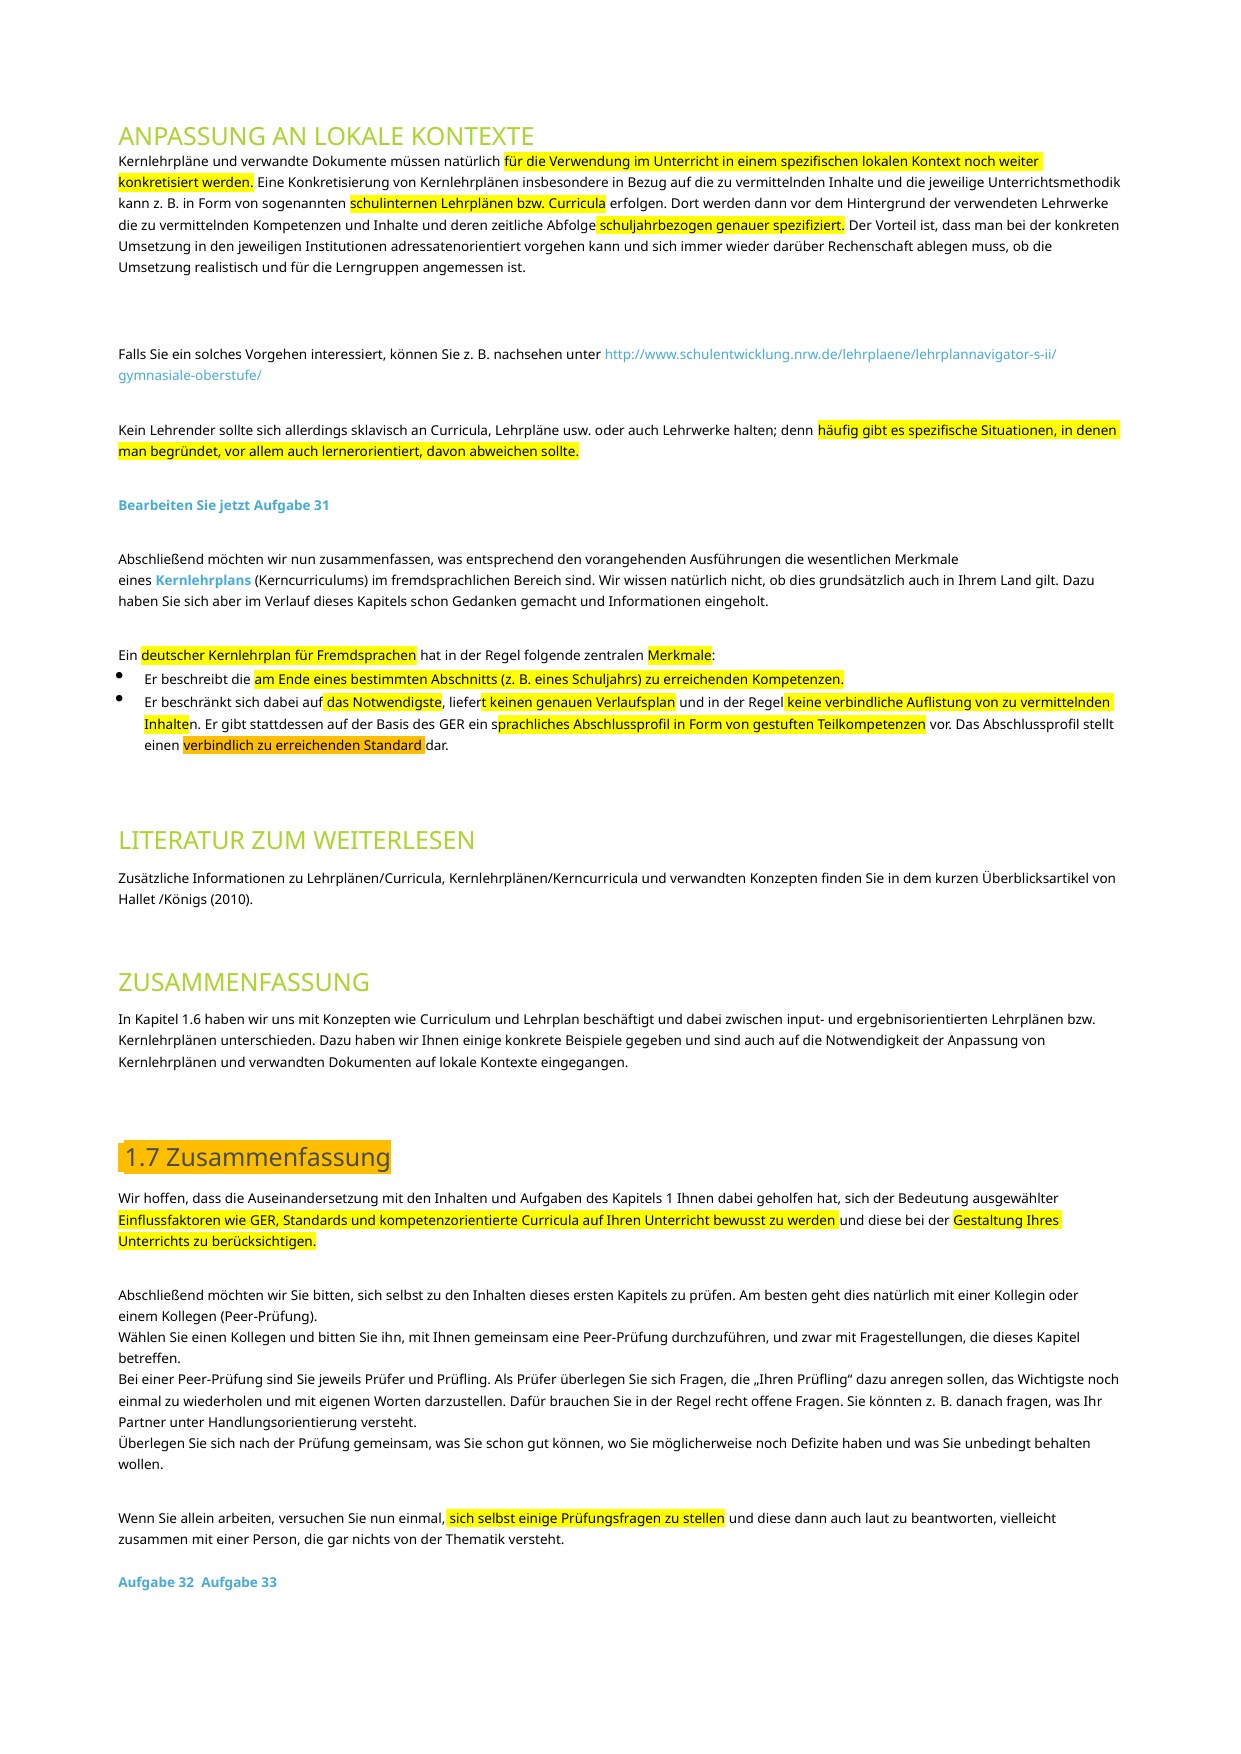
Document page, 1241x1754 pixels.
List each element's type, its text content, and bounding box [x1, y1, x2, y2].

subtitle ANPASSUNG AN LOKALE KONTEXTE [118, 118, 1122, 152]
text 1.7 Zusammenfassung [118, 1140, 1122, 1174]
text Falls Sie ein solches Vorgehen interessiert, können Sie z. B. nachsehen unter http://www.schulentwicklung.nrw.de/lehrplaene/lehrplannavigator-s-ii/gymnasiale-oberstufe/ [118, 345, 1122, 385]
text Kein Lehrender sollte sich allerdings sklavisch an Curricula, Lehrpläne usw. oder auch Lehrwerke halten; denn häufig gibt es spezifische Situationen, in denen man begründet, vor allem auch lernerorientiert, davon abweichen sollte. [118, 420, 1122, 460]
text Wählen Sie einen Kollegen und bitten Sie ihn, mit Ihnen gemeinsam eine Peer-Prüfung durchzuführen, und zwar mit Fragestellungen, die dieses Kapitel betreffen. [118, 1328, 1122, 1368]
text In Kapitel 1.6 haben wir uns mit Konzepten wie Curriculum und Lehrplan beschäftigt und dabei zwischen input- und ergebnisorientierten Lehrplänen bzw. Kernlehrplänen unterschieden. Dazu haben wir Ihnen einige konkrete Beispiele gegeben und sind auch auf die Notwendigkeit der Anpassung von Kernlehrplänen und verwandten Dokumenten auf lokale Kontexte eingegangen. [118, 1010, 1122, 1071]
text Kernlehrpläne und verwandte Dokumente müssen natürlich für die Verwendung im Unterricht in einem spezifischen lokalen Kontext noch weiter konkretisiert werden. Eine Konkretisierung von Kernlehrplänen insbesondere in Bezug auf die zu vermittelnden Inhalte und die jeweilige Unterrichtsmethodik kann z. B. in Form von sogenannten schulinternen Lehrplänen bzw. Curricula erfolgen. Dort werden dann vor dem Hintergrund der verwendeten Lehrwerke die zu vermittelnden Kompetenzen und Inhalte und deren zeitliche Abfolge schuljahrbezogen genauer spezifiziert. Der Vorteil ist, dass man bei der konkreten Umsetzung in den jeweiligen Institutionen adressatenorientiert vorgehen kann und sich immer wieder darüber Rechenschaft ablegen muss, ob die Umsetzung realistisch und für die Lerngruppen angemessen ist. [118, 152, 1122, 276]
list Er beschränkt sich dabei auf das Notwendigste, liefert keinen genauen Verlaufsplan und in der Regel keine verbindliche Auflistung von zu vermittelnden Inhalten. Er gibt stattdessen auf der Basis des GER ein sprachliches Abschlussprofil in Form von gestuften Teilkompetenzen vor. Das Abschlussprofil stellt einen verbindlich zu erreichenden Standard dar. [118, 690, 1122, 754]
text Wir hoffen, dass die Auseinandersetzung mit den Inhalten und Aufgaben des Kapitels 1 Ihnen dabei geholfen hat, sich der Bedeutung ausgewählter Einflussfaktoren wie GER, Standards und kompetenzorientierte Curricula auf Ihren Unterricht bewusst zu werden und diese bei der Gestaltung Ihres Unterrichts zu berücksichtigen. [118, 1189, 1122, 1250]
subtitle LITERATUR ZUM WEITERLESEN [118, 823, 1122, 857]
subtitle ZUSAMMENFASSUNG [118, 965, 1122, 999]
text Bearbeiten Sie jetzt Aufgabe 31 [118, 496, 1122, 514]
text Überlegen Sie sich nach der Prüfung gemeinsam, was Sie schon gut können, wo Sie möglicherweise noch Defizite haben und was Sie unbedingt behalten wollen. [118, 1434, 1122, 1473]
text Abschließend möchten wir nun zusammenfassen, was entsprechend den vorangehenden Ausführungen die wesentlichen Merkmale eines Kernlehrplans (Kerncurriculums) im fremdsprachlichen Bereich sind. Wir wissen natürlich nicht, ob dies grundsätzlich auch in Ihrem Land gilt. Dazu haben Sie sich aber im Verlauf dieses Kapitels schon Gedanken gemacht und Informationen eingeholt. [118, 550, 1122, 611]
text Wenn Sie allein arbeiten, versuchen Sie nun einmal, sich selbst einige Prüfungsfragen zu stellen und diese dann auch laut zu beantworten, vielleicht zusammen mit einer Person, die gar nichts von der Thematik versteht. [118, 1509, 1122, 1549]
text Zusätzliche Informationen zu Lehrplänen/Curricula, Kernlehrplänen/Kerncurricula und verwandten Konzepten finden Sie in dem kurzen Überblicksartikel von Hallet /Königs (2010). [118, 868, 1122, 908]
list Er beschreibt die am Ende eines bestimmten Abschnitts (z. B. eines Schuljahrs) zu erreichenden Kompetenzen. [118, 667, 1122, 690]
text Abschließend möchten wir Sie bitten, sich selbst zu den Inhalten dieses ersten Kapitels zu prüfen. Am besten geht dies natürlich mit einer Kollegin oder einem Kollegen (Peer-Prüfung). [118, 1286, 1122, 1325]
text Aufgabe 32 Aufgabe 33 [118, 1572, 1122, 1591]
text Bei einer Peer-Prüfung sind Sie jeweils Prüfer und Prüfling. Als Prüfer überlegen Sie sich Fragen, die „Ihren Prüfling“ dazu anregen sollen, das Wichtigste noch einmal zu wiederholen und mit eigenen Worten darzustellen. Dafür brauchen Sie in der Regel recht offene Fragen. Sie könnten z. B. danach fragen, was Ihr Partner unter Handlungsorientierung versteht. [118, 1370, 1122, 1431]
text Ein deutscher Kernlehrplan für Fremdsprachen hat in der Regel folgende zentralen Merkmale: [118, 646, 1122, 665]
